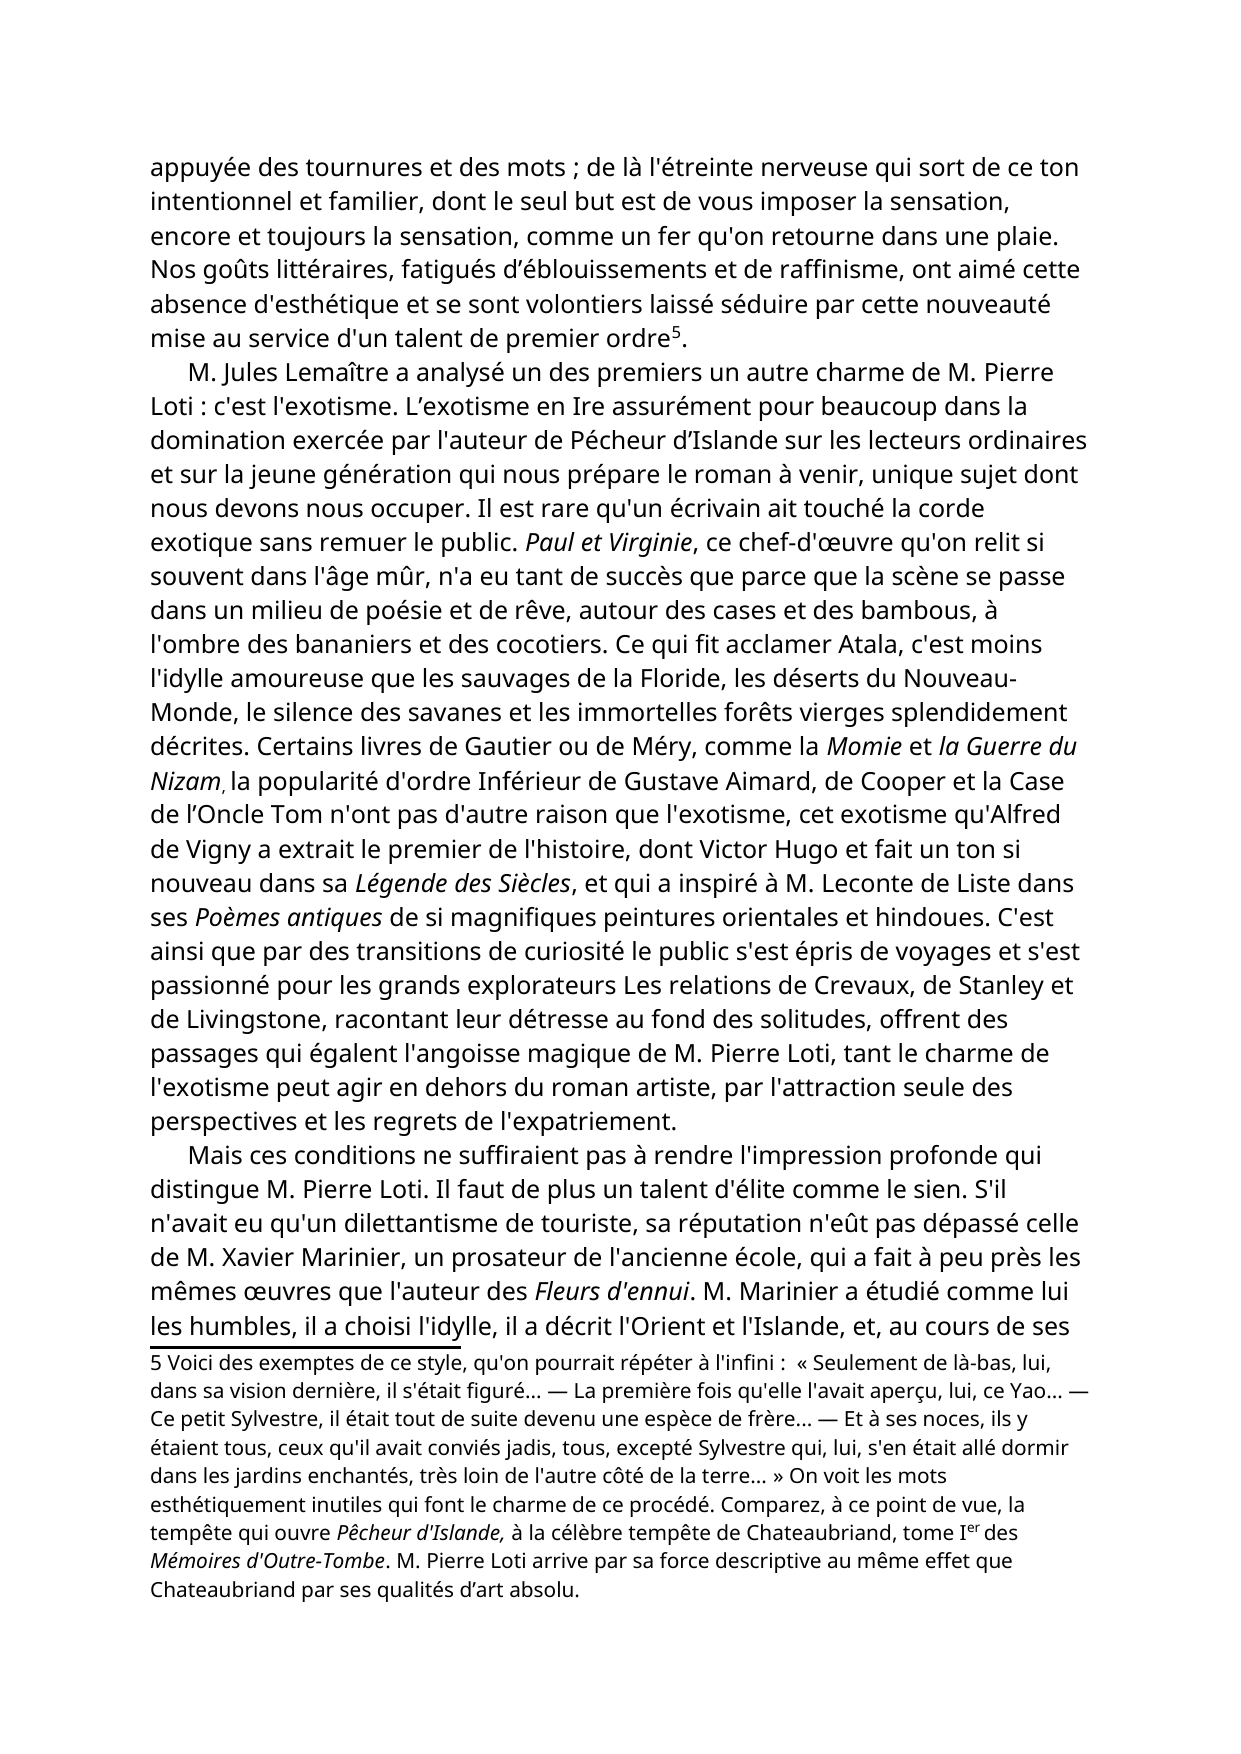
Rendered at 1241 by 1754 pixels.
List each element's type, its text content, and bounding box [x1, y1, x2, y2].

text Mais ces conditions ne suffiraient pas à rendre l'impression profonde qui distingue M. Pierre Loti. Il faut de plus un talent d'élite comme le sien. S'il n'avait eu qu'un dilettantisme de touriste, sa réputation n'eût pas dépassé celle de M. Xavier Marinier, un prosateur de l'ancienne école, qui a fait à peu près les mêmes œuvres que l'auteur des Fleurs d'ennui. M. Marinier a étudié comme lui les humbles, il a choisi l'idylle, il a décrit l'Orient et l'Islande, et, au cours de ses [150, 1138, 1091, 1342]
text Voici des exemptes de ce style, qu'on pourrait répéter à l'infini : « Seulement de là-bas, lui, dans sa vision dernière, il s'était figuré... — La première fois qu'elle l'avait aperçu, lui, ce Yao... — Ce petit Sylvestre, il était tout de suite devenu une espèce de frère... — Et à ses noces, ils y étaient tous, ceux qu'il avait conviés jadis, tous, excepté Sylvestre qui, lui, s'en était allé dormir dans les jardins enchantés, très loin de l'autre côté de la terre... » On voit les mots esthétiquement inutiles qui font le charme de ce procédé. Comparez, à ce point de vue, la tempête qui ouvre Pêcheur d'Islande, à la célèbre tempête de Chateaubriand, tome Ier des Mémoires d'Outre-Tombe. M. Pierre Loti arrive par sa force descriptive au même effet que Chateaubriand par ses qualités d’art absolu. [150, 1348, 1091, 1603]
text M. Jules Lemaître a analysé un des premiers un autre charme de M. Pierre Loti : c'est l'exotisme. L’exotisme en Ire assurément pour beaucoup dans la domination exercée par l'auteur de Pécheur d’Islande sur les lecteurs ordinaires et sur la jeune génération qui nous prépare le roman à venir, unique sujet dont nous devons nous occuper. Il est rare qu'un écrivain ait touché la corde exotique sans remuer le public. Paul et Virginie, ce chef-d'œuvre qu'on relit si souvent dans l'âge mûr, n'a eu tant de succès que parce que la scène se passe dans un milieu de poésie et de rêve, autour des cases et des bambous, à l'ombre des bananiers et des cocotiers. Ce qui fit acclamer Atala, c'est moins l'idylle amoureuse que les sauvages de la Floride, les déserts du Nouveau-Monde, le silence des savanes et les immortelles forêts vierges splendidement décrites. Certains livres de Gautier ou de Méry, comme la Momie et la Guerre du Nizam, la popularité d'ordre Inférieur de Gustave Aimard, de Cooper et la Case de l’Oncle Tom n'ont pas d'autre raison que l'exotisme, cet exotisme qu'Alfred de Vigny a extrait le premier de l'histoire, dont Victor Hugo et fait un ton si nouveau dans sa Légende des Siècles, et qui a inspiré à M. Leconte de Liste dans ses Poèmes antiques de si magnifiques peintures orientales et hindoues. C'est ainsi que par des transitions de curiosité le public s'est épris de voyages et s'est passionné pour les grands explorateurs Les relations de Crevaux, de Stanley et de Livingstone, racontant leur détresse au fond des solitudes, offrent des passages qui égalent l'angoisse magique de M. Pierre Loti, tant le charme de l'exotisme peut agir en dehors du roman artiste, par l'attraction seule des perspectives et les regrets de l'expatriement. [150, 354, 1091, 1138]
text appuyée des tournures et des mots ; de là l'étreinte nerveuse qui sort de ce ton intentionnel et familier, dont le seul but est de vous imposer la sensation, encore et toujours la sensation, comme un fer qu'on retourne dans une plaie. Nos goûts littéraires, fatigués d’éblouissements et de raffinisme, ont aimé cette absence d'esthétique et se sont volontiers laissé séduire par cette nouveauté mise au service d'un talent de premier ordre. [150, 150, 1091, 354]
